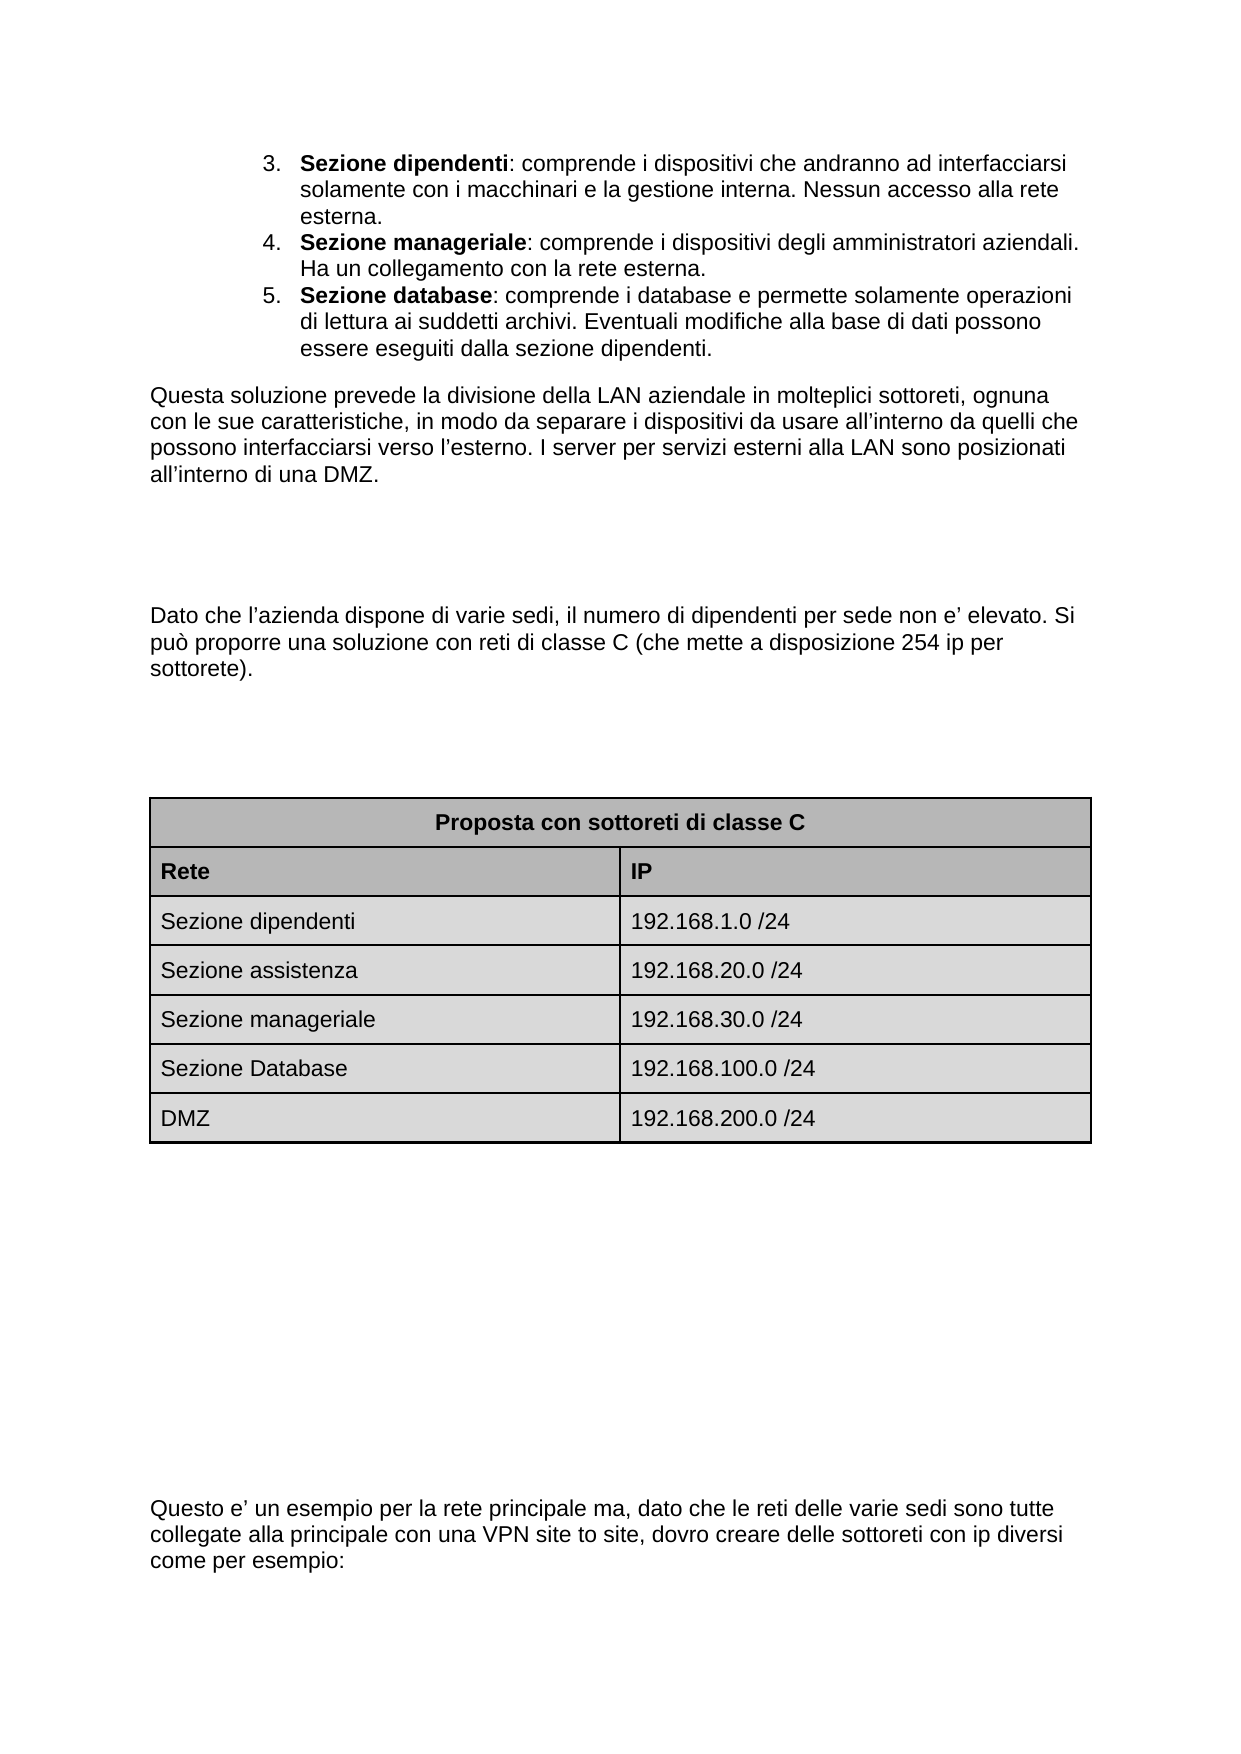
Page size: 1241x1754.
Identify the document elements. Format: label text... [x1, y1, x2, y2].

text Questo e’ un esempio per la rete principale ma, dato che le reti delle varie sedi sono tutte collegate alla principale con una VPN site to site, dovro creare delle sottoreti con ip diversi come per esempio: [150, 1495, 1090, 1574]
table_cell 192.168.1.0 /24 [621, 897, 1090, 944]
table_cell Sezione assistenza [151, 946, 619, 994]
list Sezione manageriale: comprende i dispositivi degli amministratori aziendali. Ha un collegamento con la rete esterna. [262, 229, 1090, 282]
list Sezione database: comprende i database e permette solamente operazioni di lettura ai suddetti archivi. Eventuali modifiche alla base di dati possono essere eseguiti dalla sezione dipendenti. [262, 282, 1090, 361]
table_cell IP [621, 848, 1090, 895]
text Dato che l’azienda dispone di varie sedi, il numero di dipendenti per sede non e’ elevato. Si può proporre una soluzione con reti di classe C (che mette a disposizione 254 ip per sottorete). [150, 602, 1090, 681]
table_cell Sezione Database [151, 1045, 619, 1092]
table_cell 192.168.20.0 /24 [621, 946, 1090, 994]
table_cell Rete [151, 848, 619, 895]
table_cell 192.168.30.0 /24 [621, 996, 1090, 1043]
table_cell 192.168.100.0 /24 [621, 1045, 1090, 1092]
table_cell DMZ [151, 1094, 619, 1141]
text Questa soluzione prevede la divisione della LAN aziendale in molteplici sottoreti, ognuna con le sue caratteristiche, in modo da separare i dispositivi da usare all’interno da quelli che possono interfacciarsi verso l’esterno. I server per servizi esterni alla LAN sono posizionati all’interno di una DMZ. [150, 382, 1090, 487]
table_cell Sezione dipendenti [151, 897, 619, 944]
table_cell 192.168.200.0 /24 [621, 1094, 1090, 1141]
table_header Proposta con sottoreti di classe C [151, 799, 1090, 846]
list Sezione dipendenti: comprende i dispositivi che andranno ad interfacciarsi solamente con i macchinari e la gestione interna. Nessun accesso alla rete esterna. [262, 150, 1090, 229]
table_cell Sezione manageriale [151, 996, 619, 1043]
